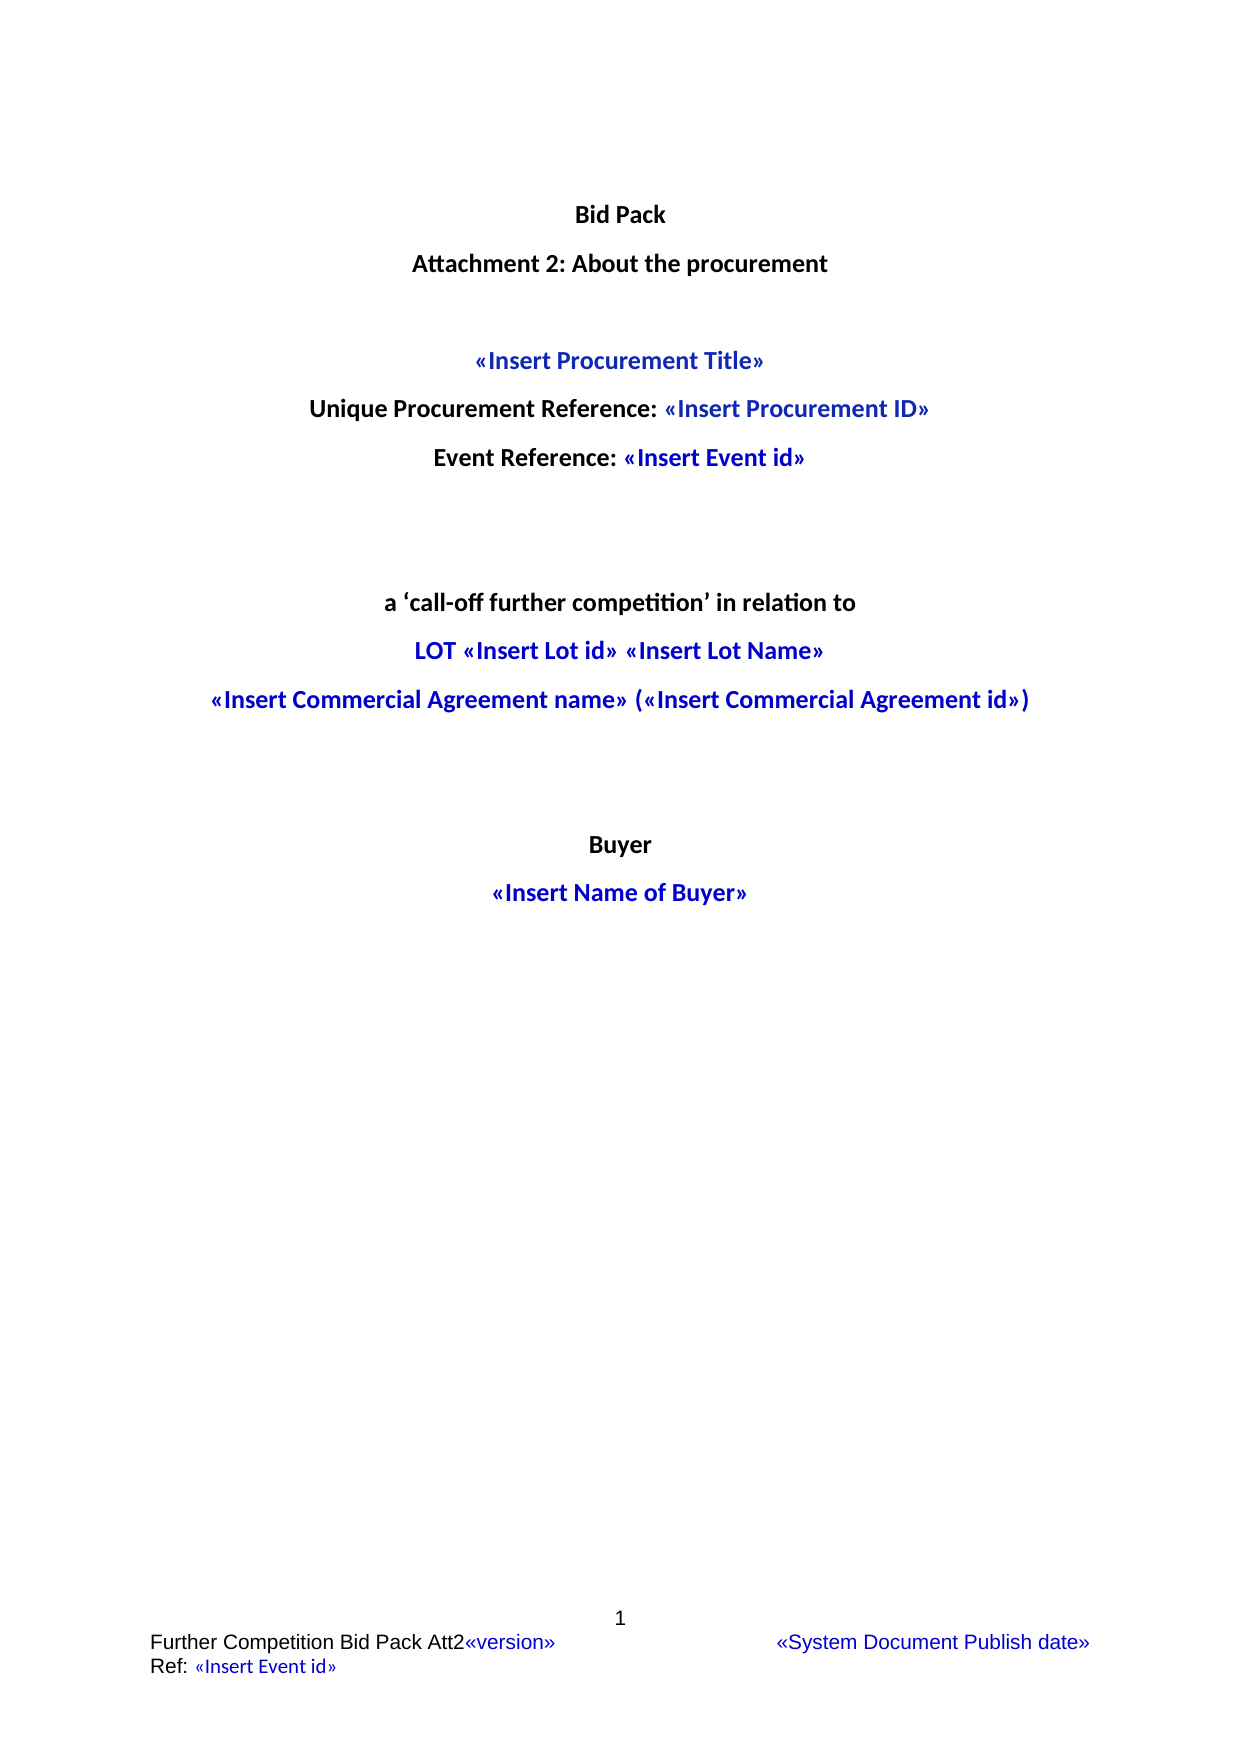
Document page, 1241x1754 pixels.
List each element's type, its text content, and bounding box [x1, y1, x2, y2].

text Event Reference: «Insert Event id» [150, 441, 1090, 472]
text «Insert Name of Buyer» [150, 877, 1090, 908]
text a ‘call-off further competition’ in relation to [150, 586, 1090, 618]
text Buyer [150, 828, 1090, 860]
text Unique Procurement Reference: «Insert Procurement ID» [150, 392, 1090, 424]
text LOT «Insert Lot id» «Insert Lot Name» [150, 634, 1090, 666]
text «Insert Commercial Agreement name» («Insert Commercial Agreement id») [150, 683, 1090, 714]
text «Insert Procurement Title» [150, 344, 1090, 376]
text Bid Pack [150, 198, 1090, 230]
text Attachment 2: About the procurement [150, 247, 1090, 279]
